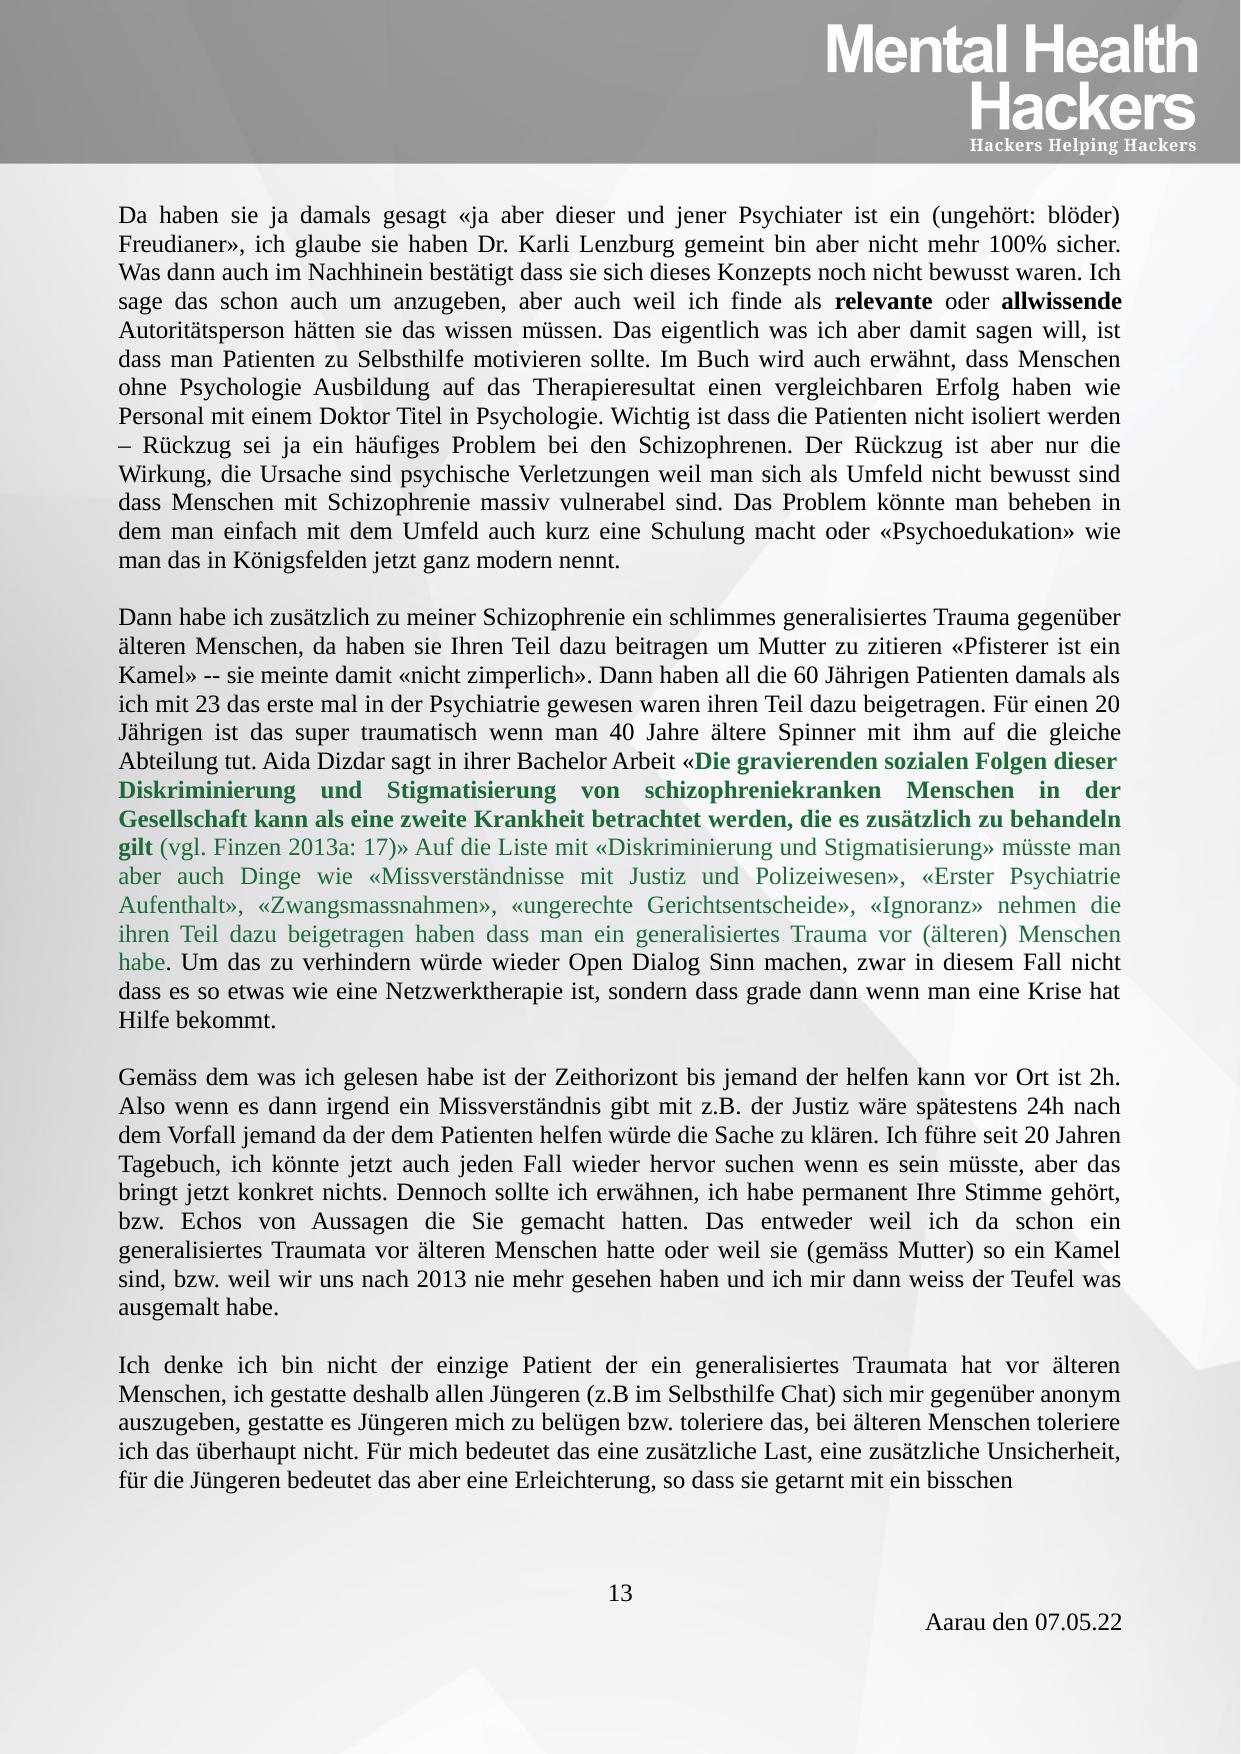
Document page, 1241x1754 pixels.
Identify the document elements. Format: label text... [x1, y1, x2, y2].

text Da haben sie ja damals gesagt «ja aber dieser und jener Psychiater ist ein (ungehört: blöder) Freudianer», ich glaube sie haben Dr. Karli Lenzburg gemeint bin aber nicht mehr 100% sicher. Was dann auch im Nachhinein bestätigt dass sie sich dieses Konzepts noch nicht bewusst waren. Ich sage das schon auch um anzugeben, aber auch weil ich finde als relevante oder allwissende Autoritätsperson hätten sie das wissen müssen. Das eigentlich was ich aber damit sagen will, ist dass man Patienten zu Selbsthilfe motivieren sollte. Im Buch wird auch erwähnt, dass Menschen ohne Psychologie Ausbildung auf das Therapieresultat einen vergleichbaren Erfolg haben wie Personal mit einem Doktor Titel in Psychologie. Wichtig ist dass die Patienten nicht isoliert werden – Rückzug sei ja ein häufiges Problem bei den Schizophrenen. Der Rückzug ist aber nur die Wirkung, die Ursache sind psychische Verletzungen weil man sich als Umfeld nicht bewusst sind dass Menschen mit Schizophrenie massiv vulnerabel sind. Das Problem könnte man beheben in dem man einfach mit dem Umfeld auch kurz eine Schulung macht oder «Psychoedukation» wie man das in Königsfelden jetzt ganz modern nennt. [118, 200, 1122, 574]
text Diskriminierung und Stigmatisierung von schizophreniekranken Menschen in der Gesellschaft kann als eine zweite Krankheit betrachtet werden, die es zusätzlich zu behandeln gilt (vgl. Finzen 2013a: 17)» Auf die Liste mit «Diskriminierung und Stigmatisierung» müsste man aber auch Dinge wie «Missverständnisse mit Justiz und Polizeiwesen», «Erster Psychiatrie Aufenthalt», «Zwangsmassnahmen», «ungerechte Gerichtsentscheide», «Ignoranz» nehmen die ihren Teil dazu beigetragen haben dass man ein generalisiertes Trauma vor (älteren) Menschen habe. Um das zu verhindern würde wieder Open Dialog Sinn machen, zwar in diesem Fall nicht dass es so etwas wie eine Netzwerktherapie ist, sondern dass grade dann wenn man eine Krise hat Hilfe bekommt. [118, 775, 1122, 1034]
text Ich denke ich bin nicht der einzige Patient der ein generalisiertes Traumata hat vor älteren Menschen, ich gestatte deshalb allen Jüngeren (z.B im Selbsthilfe Chat) sich mir gegenüber anonym auszugeben, gestatte es Jüngeren mich zu belügen bzw. toleriere das, bei älteren Menschen toleriere ich das überhaupt nicht. Für mich bedeutet das eine zusätzliche Last, eine zusätzliche Unsicherheit, für die Jüngeren bedeutet das aber eine Erleichterung, so dass sie getarnt mit ein bisschen [118, 1350, 1122, 1494]
picture [0, 0, 1241, 1754]
text Dann habe ich zusätzlich zu meiner Schizophrenie ein schlimmes generalisiertes Trauma gegenüber älteren Menschen, da haben sie Ihren Teil dazu beitragen um Mutter zu zitieren «Pfisterer ist ein Kamel» -- sie meinte damit «nicht zimperlich». Dann haben all die 60 Jährigen Patienten damals als ich mit 23 das erste mal in der Psychiatrie gewesen waren ihren Teil dazu beigetragen. Für einen 20 Jährigen ist das super traumatisch wenn man 40 Jahre ältere Spinner mit ihm auf die gleiche Abteilung tut. Aida Dizdar sagt in ihrer Bachelor Arbeit «Die gravierenden sozialen Folgen dieser [118, 602, 1122, 775]
text Gemäss dem was ich gelesen habe ist der Zeithorizont bis jemand der helfen kann vor Ort ist 2h. Also wenn es dann irgend ein Missverständnis gibt mit z.B. der Justiz wäre spätestens 24h nach dem Vorfall jemand da der dem Patienten helfen würde die Sache zu klären. Ich führe seit 20 Jahren Tagebuch, ich könnte jetzt auch jeden Fall wieder hervor suchen wenn es sein müsste, aber das bringt jetzt konkret nichts. Dennoch sollte ich erwähnen, ich habe permanent Ihre Stimme gehört, bzw. Echos von Aussagen die Sie gemacht hatten. Das entweder weil ich da schon ein generalisiertes Traumata vor älteren Menschen hatte oder weil sie (gemäss Mutter) so ein Kamel sind, bzw. weil wir uns nach 2013 nie mehr gesehen haben und ich mir dann weiss der Teufel was ausgemalt habe. [118, 1062, 1122, 1321]
